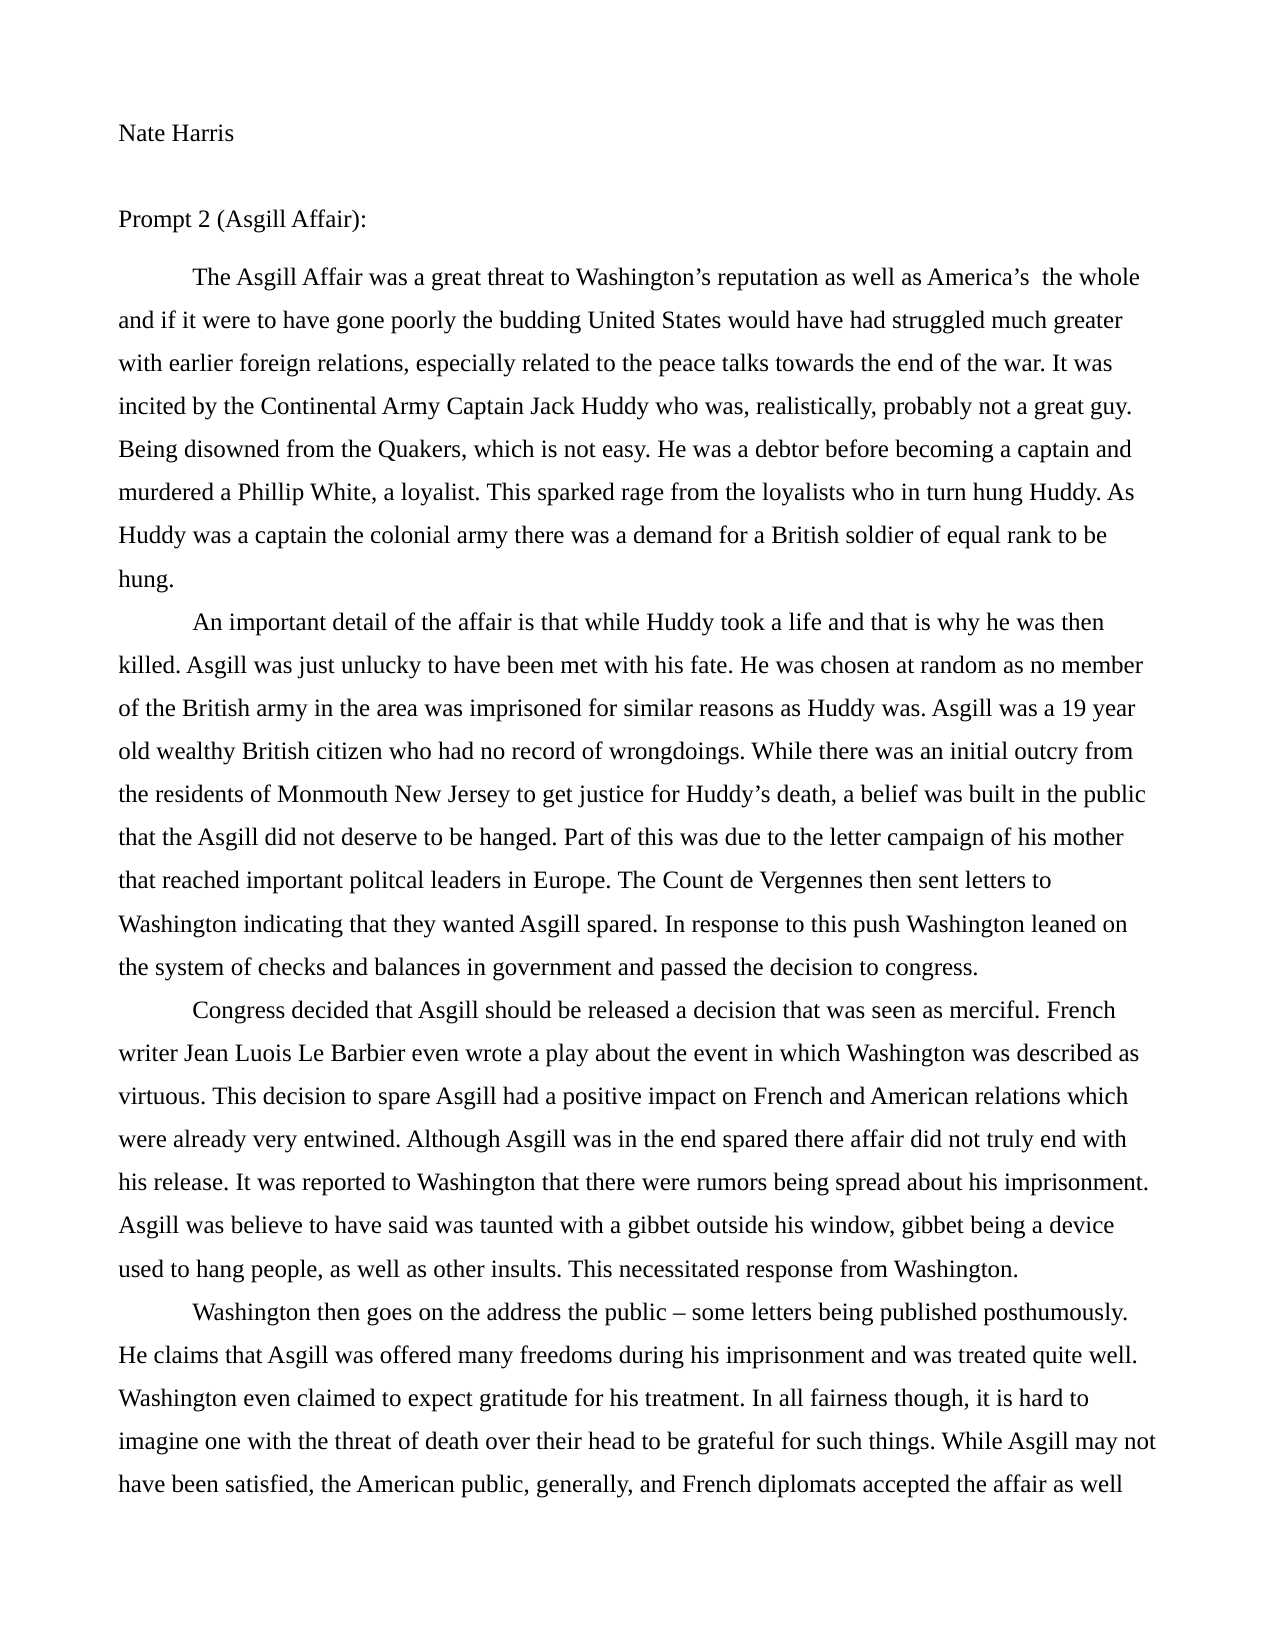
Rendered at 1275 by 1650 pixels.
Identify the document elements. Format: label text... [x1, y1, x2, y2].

text Washington then goes on the address the public – some letters being published posthumously. He claims that Asgill was offered many freedoms during his imprisonment and was treated quite well. Washington even claimed to expect gratitude for his treatment. In all fairness though, it is hard to imagine one with the threat of death over their head to be grateful for such things. While Asgill may not have been satisfied, the American public, generally, and French diplomats accepted the affair as well [118, 1297, 1157, 1498]
text The Asgill Affair was a great threat to Washington’s reputation as well as America’s the whole and if it were to have gone poorly the budding United States would have had struggled much greater with earlier foreign relations, especially related to the peace talks towards the end of the war. It was incited by the Continental Army Captain Jack Huddy who was, realistically, probably not a great guy. Being disowned from the Quakers, which is not easy. He was a debtor before becoming a captain and murdered a Phillip White, a loyalist. This sparked rage from the loyalists who in turn hung Huddy. As Huddy was a captain the colonial army there was a demand for a British soldier of equal rank to be hung. [118, 262, 1157, 592]
text Congress decided that Asgill should be released a decision that was seen as merciful. French writer Jean Luois Le Barbier even wrote a play about the event in which Washington was described as virtuous. This decision to spare Asgill had a positive impact on French and American relations which were already very entwined. Although Asgill was in the end spared there affair did not truly end with his release. It was reported to Washington that there were rumors being spread about his imprisonment. Asgill was believe to have said was taunted with a gibbet outside his window, gibbet being a device used to hang people, as well as other insults. This necessitated response from Washington. [118, 995, 1157, 1282]
text Nate Harris [118, 118, 1157, 147]
text Prompt 2 (Asgill Affair): [118, 204, 1157, 233]
text An important detail of the affair is that while Huddy took a life and that is why he was then killed. Asgill was just unlucky to have been met with his fate. He was chosen at random as no member of the British army in the area was imprisoned for similar reasons as Huddy was. Asgill was a 19 year old wealthy British citizen who had no record of wrongdoings. While there was an initial outcry from the residents of Monmouth New Jersey to get justice for Huddy’s death, a belief was built in the public that the Asgill did not deserve to be hanged. Part of this was due to the letter campaign of his mother that reached important politcal leaders in Europe. The Count de Vergennes then sent letters to Washington indicating that they wanted Asgill spared. In response to this push Washington leaned on the system of checks and balances in government and passed the decision to congress. [118, 607, 1157, 981]
